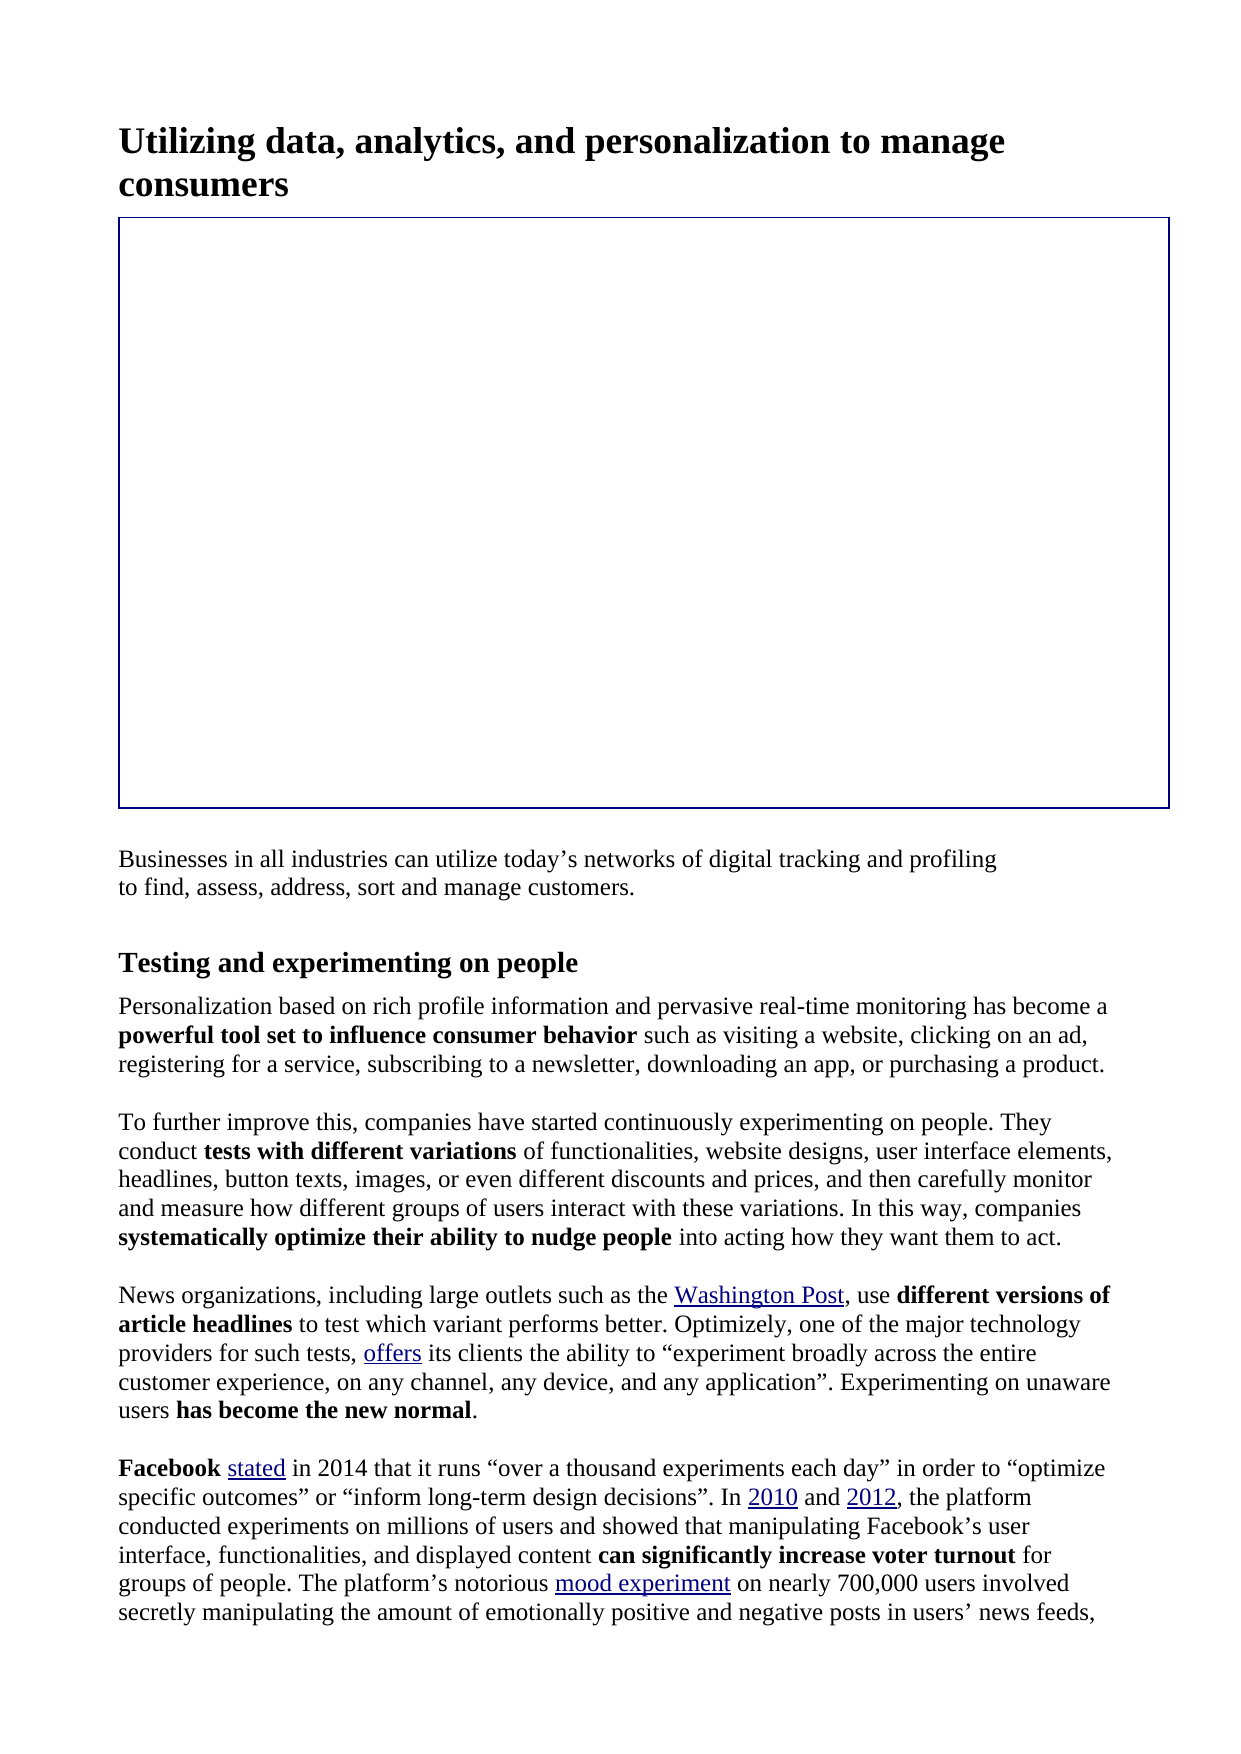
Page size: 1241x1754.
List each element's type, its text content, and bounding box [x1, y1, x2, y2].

text Personalization based on rich profile information and pervasive real-time monitoring has become a powerful tool set to influence consumer behavior such as visiting a website, clicking on an ad, registering for a service, subscribing to a newsletter, downloading an app, or purchasing a product. [118, 991, 1122, 1078]
text To further improve this, companies have started continuously experimenting on people. They conduct tests with different variations of functionalities, website designs, user interface elements, headlines, button texts, images, or even different discounts and prices, and then carefully monitor and measure how different groups of users interact with these variations. In this way, companies systematically optimize their ability to nudge people into acting how they want them to act. [118, 1107, 1122, 1251]
text Facebook stated in 2014 that it runs “over a thousand experiments each day” in order to “optimize specific outcomes” or “inform long-term design decisions”. In 2010 and 2012, the platform conducted experiments on millions of users and showed that manipulating Facebook’s user interface, functionalities, and displayed content can significantly increase voter turnout for groups of people. The platform’s notorious mood experiment on nearly 700,000 users involved secretly manipulating the amount of emotionally positive and negative posts in users’ news feeds, [118, 1453, 1122, 1626]
subtitle Utilizing data, analytics, and personalization to manage consumers [118, 118, 1122, 204]
text News organizations, including large outlets such as the Washington Post, use different versions of article headlines to test which variant performs better. Optimizely, one of the major technology providers for such tests, offers its clients the ability to “experiment broadly across the entire customer experience, on any channel, any device, and any application”. Experimenting on unaware users has become the new normal. [118, 1280, 1122, 1424]
text Businesses in all industries can utilize today’s networks of digital tracking and profiling to find, assess, address, sort and manage customers. [118, 844, 1122, 901]
subtitle Testing and experimenting on people [118, 945, 1122, 979]
